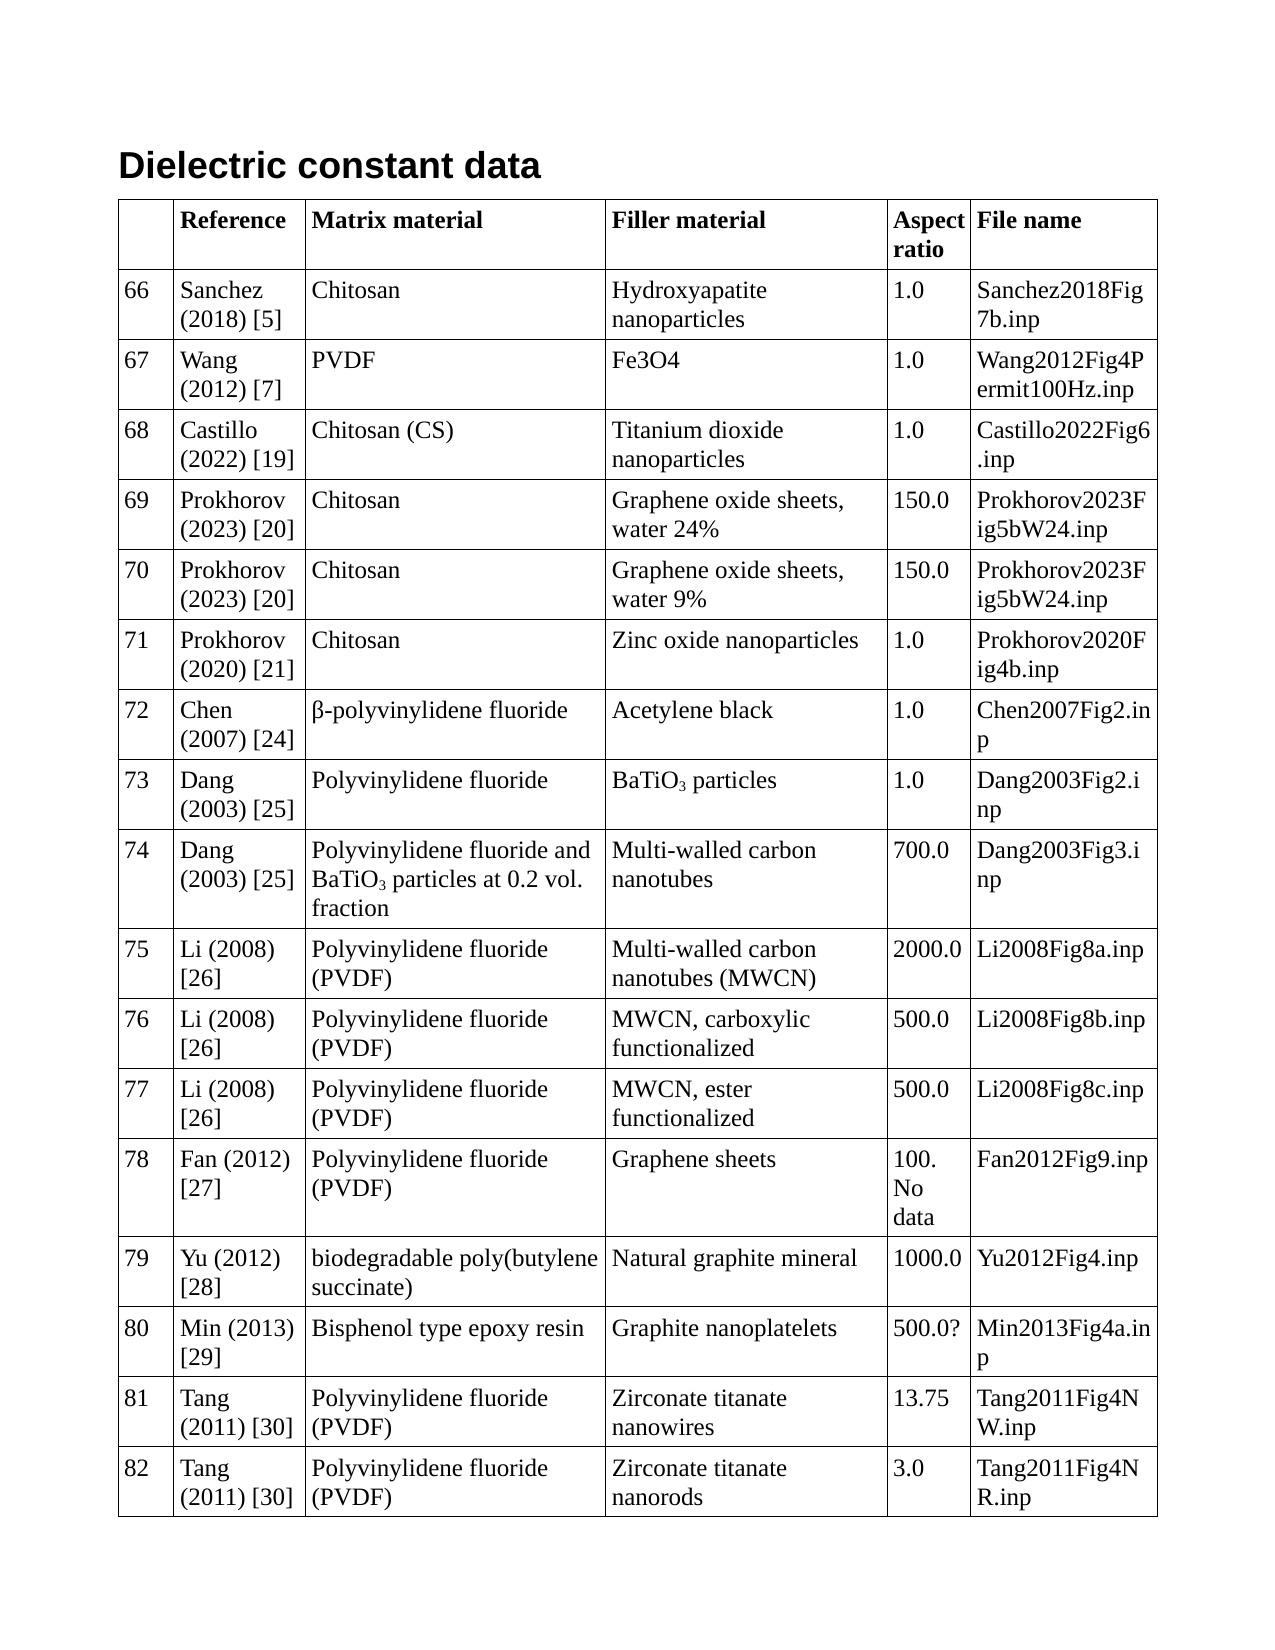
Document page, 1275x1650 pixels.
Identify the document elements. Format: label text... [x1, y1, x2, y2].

table_cell Fan (2012) [27] [174, 1139, 305, 1236]
table_cell Yu (2012) [28] [174, 1237, 305, 1306]
table_cell Multi-walled carbon nanotubes (MWCN) [606, 929, 887, 997]
table_cell 74 [119, 830, 173, 927]
table_cell Li (2008) [26] [174, 999, 305, 1067]
table_cell 77 [119, 1069, 173, 1137]
table_header File name [971, 200, 1157, 269]
table_cell Min (2013) [29] [174, 1307, 305, 1376]
table_cell Natural graphite mineral [606, 1237, 887, 1306]
table_cell Sanchez (2018) [5] [174, 270, 305, 339]
table_cell Castillo2022Fig6.inp [971, 410, 1157, 479]
table_cell 81 [119, 1377, 173, 1446]
table_cell 1000.0 [888, 1237, 970, 1306]
table_cell Titanium dioxide nanoparticles [606, 410, 887, 479]
table_cell Dang2003Fig2.inp [971, 760, 1157, 829]
table_cell 72 [119, 690, 173, 759]
table_cell Dang (2003) [25] [174, 760, 305, 829]
table_cell Graphene sheets [606, 1139, 887, 1236]
table_cell 66 [119, 270, 173, 339]
table_cell Tang (2011) [30] [174, 1447, 305, 1516]
table_cell Li2008Fig8a.inp [971, 929, 1157, 997]
table_cell Tang2011Fig4NR.inp [971, 1447, 1157, 1516]
table_cell Prokhorov2023Fig5bW24.inp [971, 480, 1157, 549]
table_cell 150.0 [888, 480, 970, 549]
table_cell Polyvinylidene fluoride (PVDF) [306, 1139, 605, 1236]
table_cell Tang (2011) [30] [174, 1377, 305, 1446]
table_cell 75 [119, 929, 173, 997]
table_cell Polyvinylidene fluoride (PVDF) [306, 999, 605, 1067]
table_cell Polyvinylidene fluoride (PVDF) [306, 1377, 605, 1446]
table_cell Prokhorov (2020) [21] [174, 620, 305, 689]
table_cell 67 [119, 340, 173, 409]
table_cell 500.0 [888, 999, 970, 1067]
table_cell Zinc oxide nanoparticles [606, 620, 887, 689]
table_cell Multi-walled carbon nanotubes [606, 830, 887, 927]
table_header Aspect ratio [888, 200, 970, 269]
table_cell Wang (2012) [7] [174, 340, 305, 409]
table_cell Polyvinylidene fluoride [306, 760, 605, 829]
table_cell 80 [119, 1307, 173, 1376]
table_cell Polyvinylidene fluoride (PVDF) [306, 1447, 605, 1516]
table_cell 1.0 [888, 410, 970, 479]
table_header Reference [174, 200, 305, 269]
subtitle Dielectric constant data [118, 143, 1157, 186]
table_cell 82 [119, 1447, 173, 1516]
table_cell Yu2012Fig4.inp [971, 1237, 1157, 1306]
table_cell Chitosan [306, 620, 605, 689]
table_cell Prokhorov2020Fig4b.inp [971, 620, 1157, 689]
table_cell Fan2012Fig9.inp [971, 1139, 1157, 1236]
table_cell biodegradable poly(butylene succinate) [306, 1237, 605, 1306]
table_cell Polyvinylidene fluoride (PVDF) [306, 929, 605, 997]
table_cell Dang (2003) [25] [174, 830, 305, 927]
table_cell Prokhorov (2023) [20] [174, 480, 305, 549]
table_cell Wang2012Fig4Permit100Hz.inp [971, 340, 1157, 409]
table_cell Sanchez2018Fig7b.inp [971, 270, 1157, 339]
table_cell Chitosan [306, 550, 605, 619]
table_cell 78 [119, 1139, 173, 1236]
table_cell Graphene oxide sheets, water 9% [606, 550, 887, 619]
table_cell 71 [119, 620, 173, 689]
table_cell Li2008Fig8b.inp [971, 999, 1157, 1067]
table_cell 68 [119, 410, 173, 479]
table_cell 1.0 [888, 760, 970, 829]
table_cell 700.0 [888, 830, 970, 927]
table_cell 500.0 [888, 1069, 970, 1137]
table_cell BaTiO3 particles [606, 760, 887, 829]
table_cell Polyvinylidene fluoride (PVDF) [306, 1069, 605, 1137]
table_cell 79 [119, 1237, 173, 1306]
table_cell Zirconate titanate nanowires [606, 1377, 887, 1446]
table_cell Min2013Fig4a.inp [971, 1307, 1157, 1376]
table_cell 2000.0 [888, 929, 970, 997]
table_cell Graphene oxide sheets, water 24% [606, 480, 887, 549]
table_cell 76 [119, 999, 173, 1067]
table_cell Bisphenol type epoxy resin [306, 1307, 605, 1376]
table_cell Graphite nanoplatelets [606, 1307, 887, 1376]
table_cell Acetylene black [606, 690, 887, 759]
table_cell Tang2011Fig4NW.inp [971, 1377, 1157, 1446]
table_header Filler material [606, 200, 887, 269]
table_cell 100. No data [888, 1139, 970, 1236]
table_cell Polyvinylidene fluoride and BaTiO3 particles at 0.2 vol. fraction [306, 830, 605, 927]
table_cell Li (2008) [26] [174, 1069, 305, 1137]
table_cell PVDF [306, 340, 605, 409]
table_cell β-polyvinylidene fluoride [306, 690, 605, 759]
table_cell 1.0 [888, 690, 970, 759]
table_cell MWCN, carboxylic functionalized [606, 999, 887, 1067]
table_cell Fe3O4 [606, 340, 887, 409]
table_cell Prokhorov (2023) [20] [174, 550, 305, 619]
table_cell Chitosan [306, 270, 605, 339]
table_cell 3.0 [888, 1447, 970, 1516]
table_cell Li2008Fig8c.inp [971, 1069, 1157, 1137]
table_header [119, 200, 173, 269]
table_header Matrix material [306, 200, 605, 269]
table_cell MWCN, ester functionalized [606, 1069, 887, 1137]
table_cell Dang2003Fig3.inp [971, 830, 1157, 927]
table_cell Hydroxyapatite nanoparticles [606, 270, 887, 339]
table_cell Castillo (2022) [19] [174, 410, 305, 479]
table_cell 500.0? [888, 1307, 970, 1376]
table_cell Zirconate titanate nanorods [606, 1447, 887, 1516]
table_cell Li (2008) [26] [174, 929, 305, 997]
table_cell 70 [119, 550, 173, 619]
table_cell 73 [119, 760, 173, 829]
table_cell Prokhorov2023Fig5bW24.inp [971, 550, 1157, 619]
table_cell 1.0 [888, 340, 970, 409]
table_cell Chen (2007) [24] [174, 690, 305, 759]
table_cell 13.75 [888, 1377, 970, 1446]
table_cell Chitosan (CS) [306, 410, 605, 479]
table_cell Chen2007Fig2.inp [971, 690, 1157, 759]
table_cell 1.0 [888, 620, 970, 689]
table_cell 1.0 [888, 270, 970, 339]
table_cell 69 [119, 480, 173, 549]
table_cell 150.0 [888, 550, 970, 619]
table_cell Chitosan [306, 480, 605, 549]
